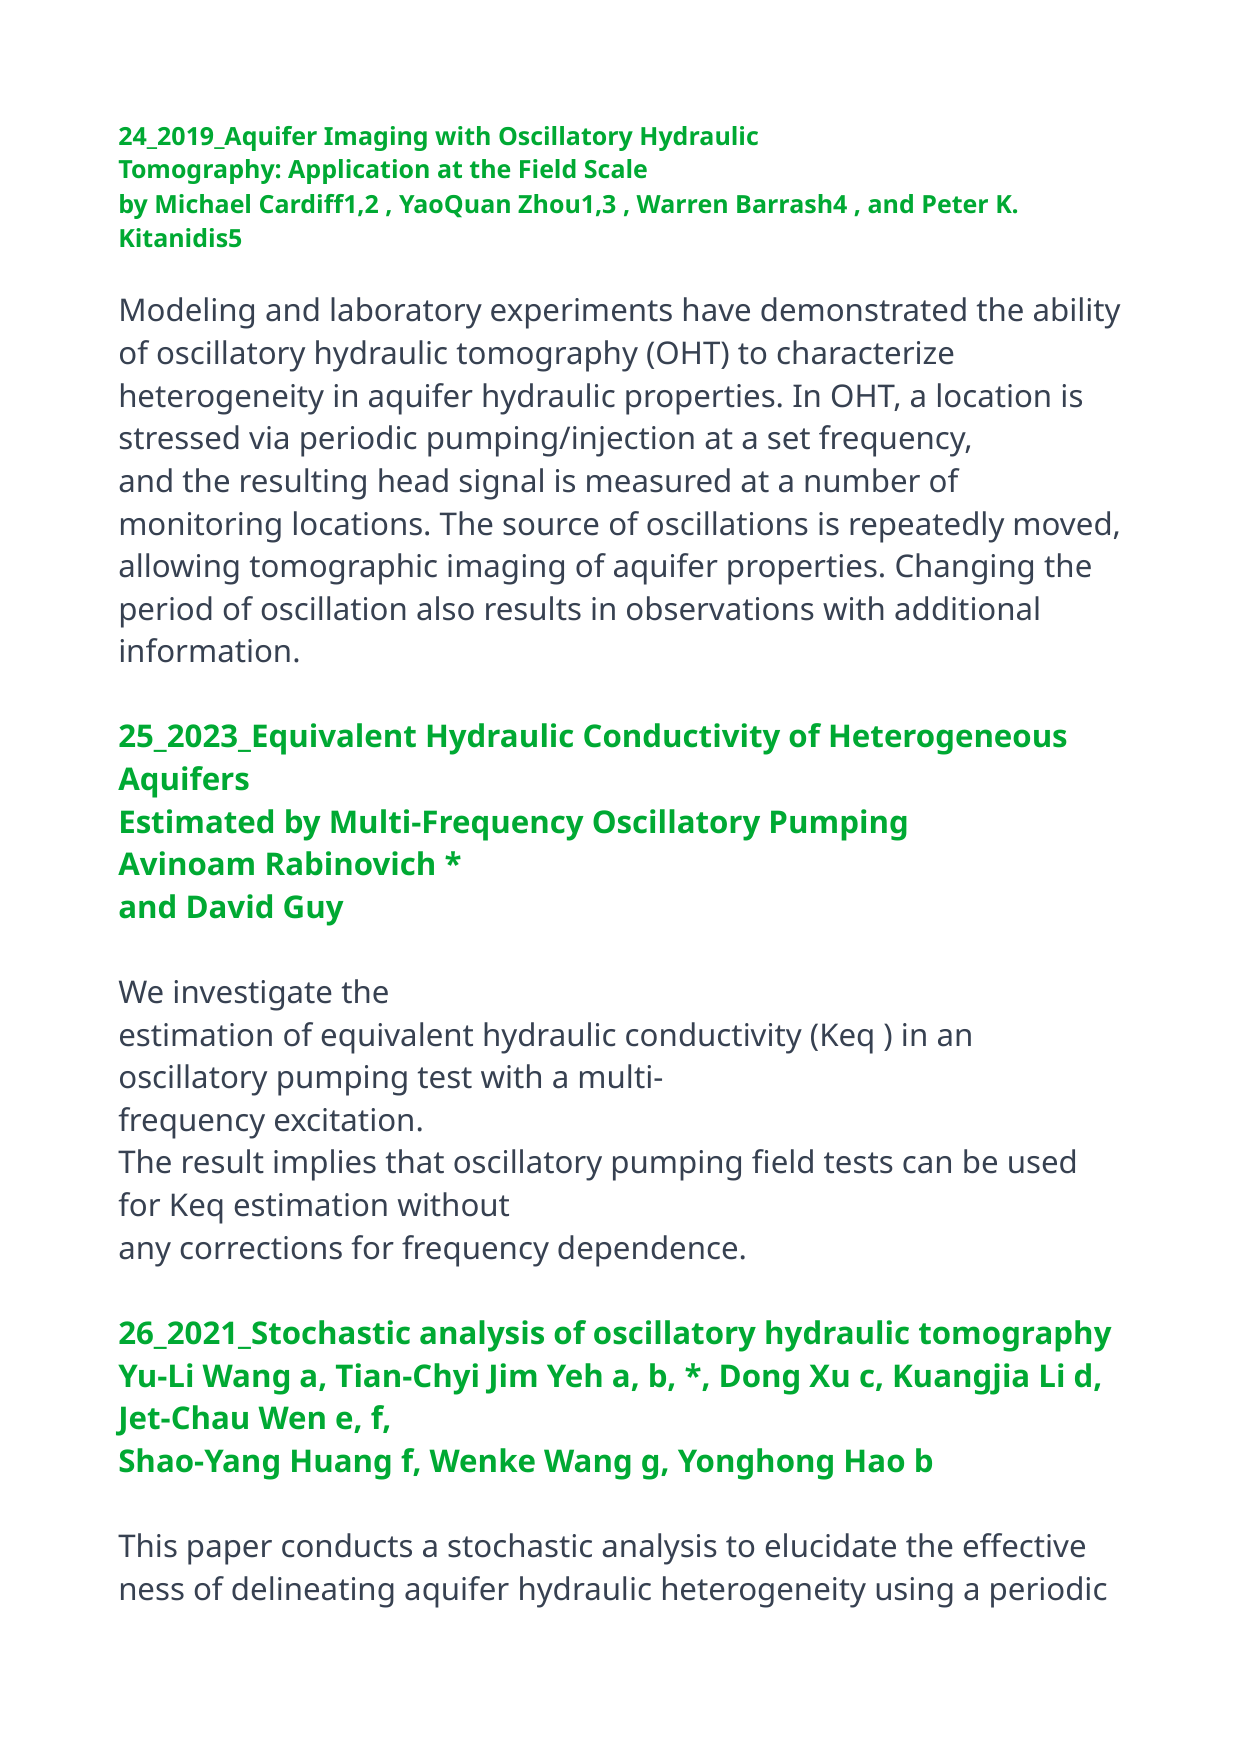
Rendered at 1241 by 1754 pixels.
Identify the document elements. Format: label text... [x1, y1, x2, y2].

text estimation of equivalent hydraulic conductivity (Keq ) in an oscillatory pumping test with a multi- [118, 1013, 1122, 1098]
text Yu-Li Wang a, Tian-Chyi Jim Yeh a, b, *, Dong Xu c, Kuangjia Li d, Jet-Chau Wen e, f, [118, 1353, 1122, 1439]
text Tomography: Application at the Field Scale [118, 152, 1122, 186]
text ness of delineating aquifer hydraulic heterogeneity using a periodic [118, 1567, 1122, 1609]
text frequency excitation. [118, 1098, 1122, 1141]
text Modeling and laboratory experiments have demonstrated the ability of oscillatory hydraulic tomography (OHT) to characterize [118, 288, 1122, 374]
text The result implies that oscillatory pumping field tests can be used for Keq estimation without [118, 1141, 1122, 1226]
text by Michael Cardiff1,2 , YaoQuan Zhou1,3 , Warren Barrash4 , and Peter K. Kitanidis5 [118, 186, 1122, 254]
text We investigate the [118, 970, 1122, 1013]
text any corrections for frequency dependence. [118, 1226, 1122, 1268]
text and David Guy [118, 885, 1122, 927]
text heterogeneity in aquifer hydraulic properties. In OHT, a location is stressed via periodic pumping/injection at a set frequency, [118, 374, 1122, 459]
text 24_2019_Aquifer Imaging with Oscillatory Hydraulic [118, 118, 1122, 152]
text information. [118, 629, 1122, 672]
text This paper conducts a stochastic analysis to elucidate the effective­ [118, 1524, 1122, 1567]
text and the resulting head signal is measured at a number of monitoring locations. The source of oscillations is repeatedly moved, [118, 459, 1122, 544]
text 26_2021_Stochastic analysis of oscillatory hydraulic tomography [118, 1311, 1122, 1353]
text 25_2023_Equivalent Hydraulic Conductivity of Heterogeneous Aquifers [118, 714, 1122, 800]
text Shao-Yang Huang f, Wenke Wang g, Yonghong Hao b [118, 1439, 1122, 1481]
text Estimated by Multi-Frequency Oscillatory Pumping [118, 800, 1122, 842]
text allowing tomographic imaging of aquifer properties. Changing the period of oscillation also results in observations with additional [118, 544, 1122, 629]
text Avinoam Rabinovich * [118, 842, 1122, 885]
